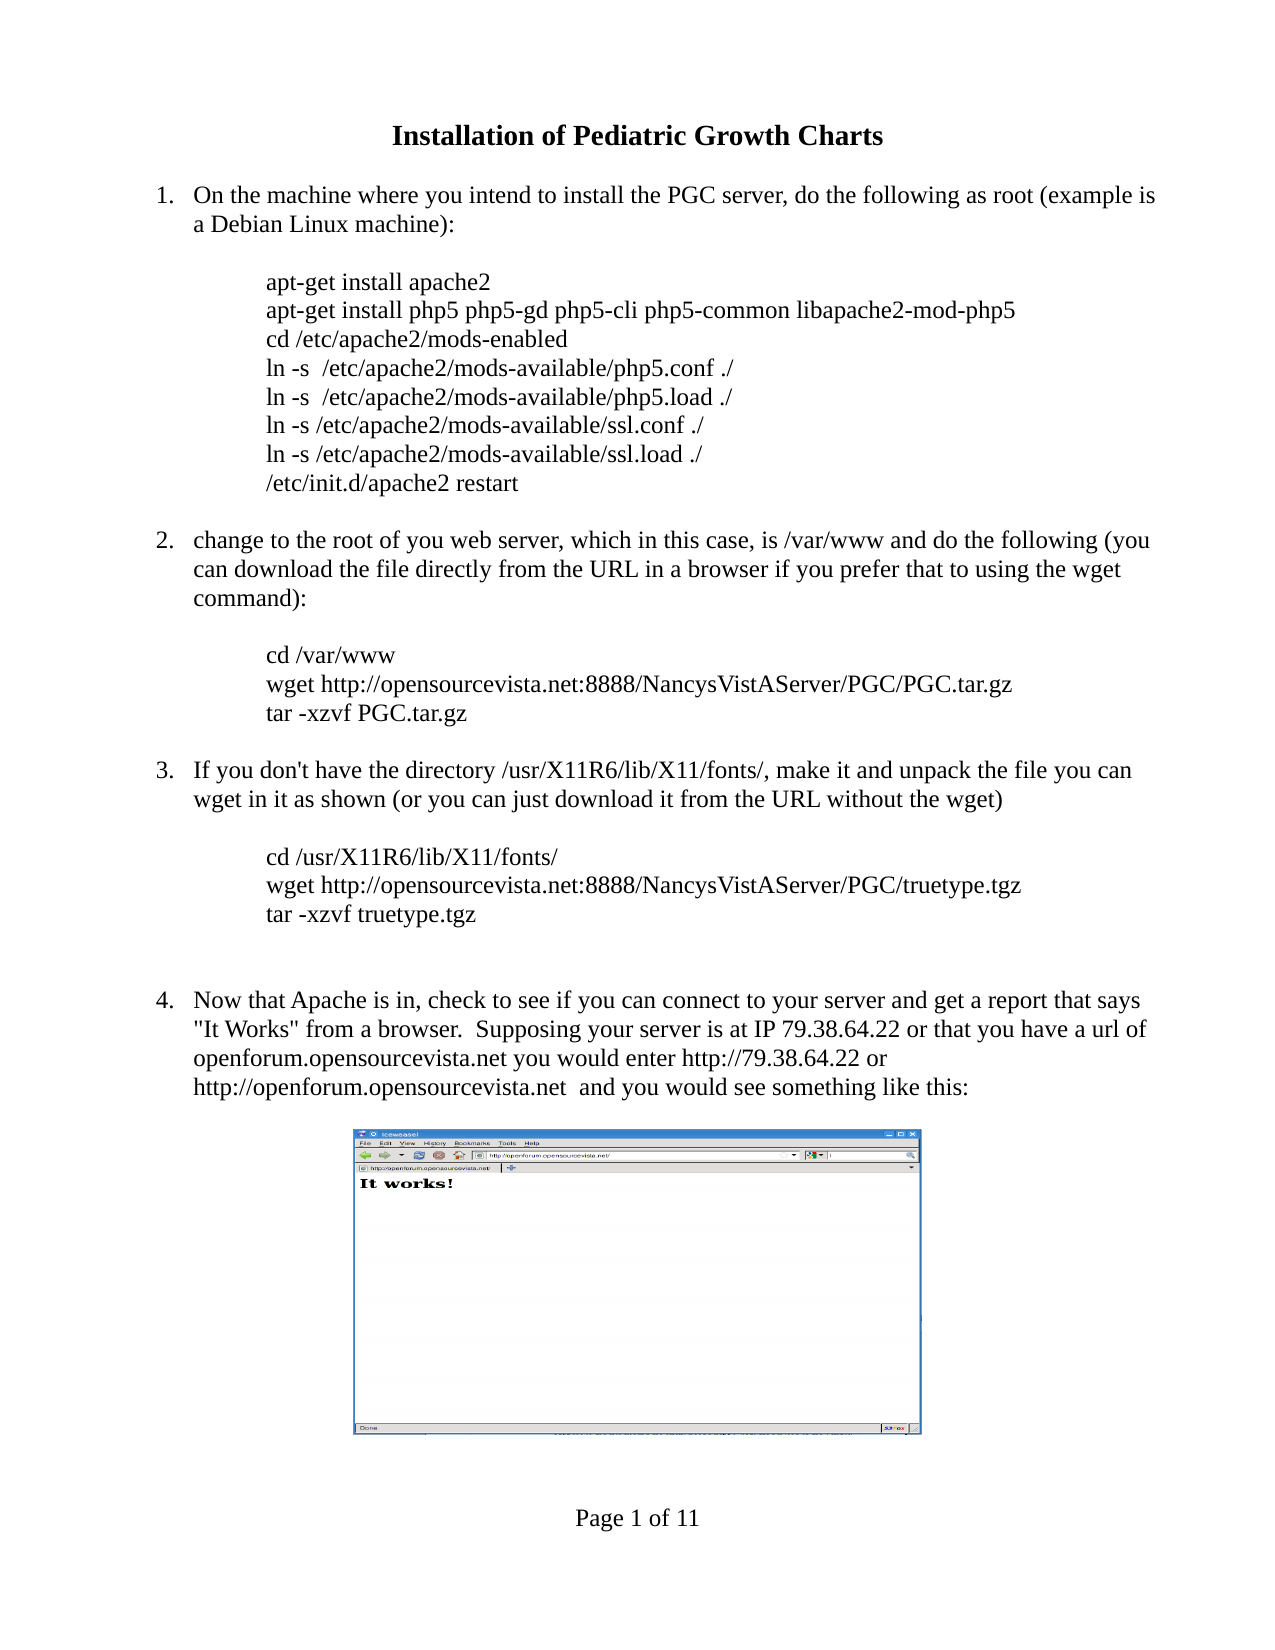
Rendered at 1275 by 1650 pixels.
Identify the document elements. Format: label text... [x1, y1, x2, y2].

list If you don't have the directory /usr/X11R6/lib/X11/fonts/, make it and unpack the file you can wget in it as shown (or you can just download it from the URL without the wget) [156, 755, 1157, 813]
text wget http://opensourcevista.net:8888/NancysVistAServer/PGC/truetype.tgz [266, 870, 1157, 899]
list change to the root of you web server, which in this case, is /var/www and do the following (you can download the file directly from the URL in a browser if you prefer that to using the wget command): [156, 525, 1157, 612]
text cd /usr/X11R6/lib/X11/fonts/ [266, 842, 1157, 870]
list Now that Apache is in, check to see if you can connect to your server and get a report that says "It Works" from a browser. Supposing your server is at IP 79.38.64.22 or that you have a url of openforum.opensourcevista.net you would enter http://79.38.64.22 or http://openforum.opensourcevista.net and you would see something like this: [156, 985, 1157, 1100]
text /etc/init.d/apache2 restart [118, 468, 1157, 497]
text tar -xzvf PGC.tar.gz [266, 698, 1157, 727]
text Installation of Pediatric Growth Charts [118, 118, 1157, 152]
text apt-get install apache2 [266, 267, 1157, 295]
text tar -xzvf truetype.tgz [266, 899, 1157, 928]
text ln -s /etc/apache2/mods-available/php5.conf ./ [266, 353, 1157, 382]
text cd /etc/apache2/mods-enabled [266, 324, 1157, 353]
text ln -s /etc/apache2/mods-available/ssl.conf ./ [266, 410, 1157, 439]
list On the machine where you intend to install the PGC server, do the following as root (example is a Debian Linux machine): [156, 180, 1157, 238]
picture [353, 1129, 922, 1435]
text cd /var/www [266, 640, 1157, 669]
text wget http://opensourcevista.net:8888/NancysVistAServer/PGC/PGC.tar.gz [266, 669, 1157, 698]
text ln -s /etc/apache2/mods-available/ssl.load ./ [266, 439, 1157, 468]
text ln -s /etc/apache2/mods-available/php5.load ./ [266, 382, 1157, 410]
text apt-get install php5 php5-gd php5-cli php5-common libapache2-mod-php5 [266, 295, 1157, 324]
